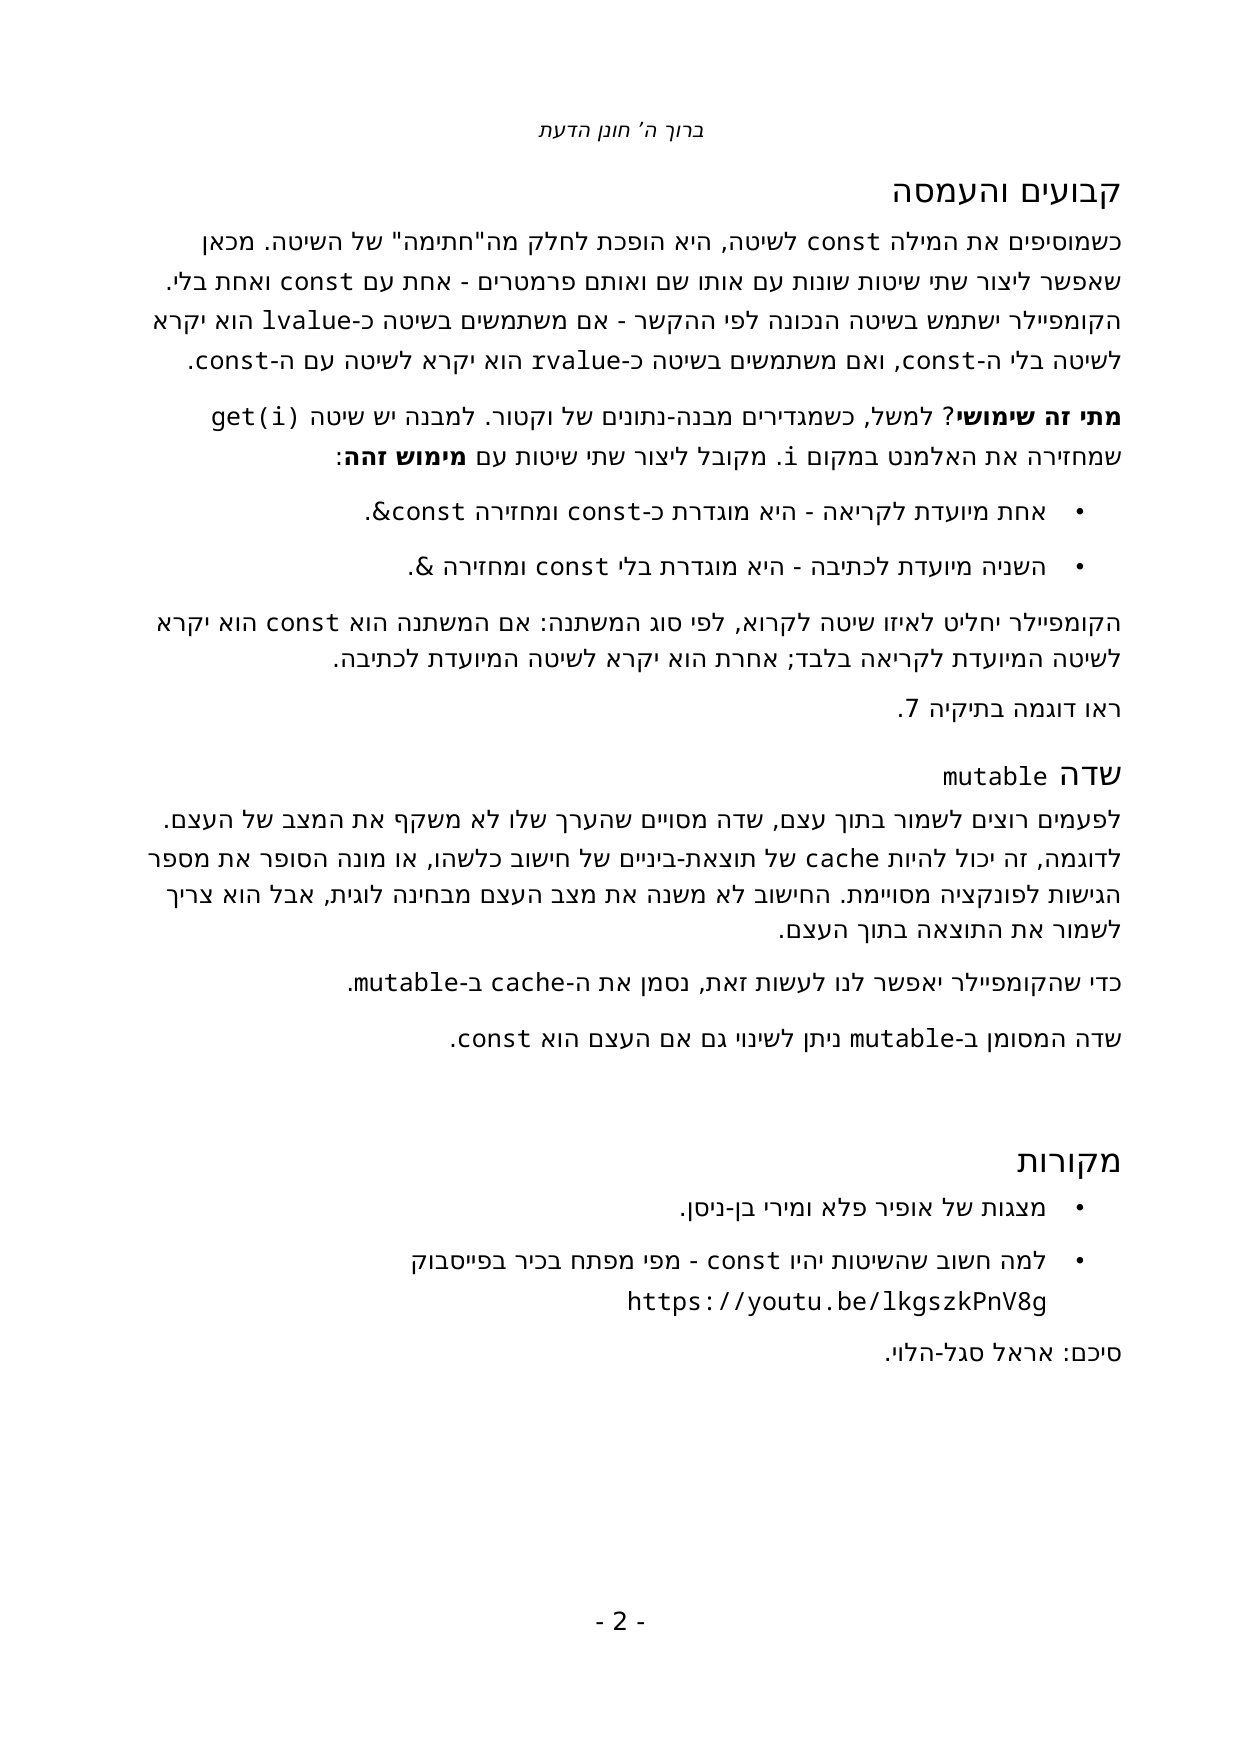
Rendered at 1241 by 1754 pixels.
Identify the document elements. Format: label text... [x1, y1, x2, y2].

subtitle קבועים והעמסה [118, 172, 1122, 211]
list אחת מיועדת לקריאה - היא מוגדרת כ-const ומחזירה const&. [118, 494, 1084, 528]
text כדי שהקומפיילר יאפשר לנו לעשות זאת, נסמן את ה-cache ב-mutable. [118, 965, 1122, 999]
text מתי זה שימושי? למשל, כשמגדירים מבנה-נתונים של וקטור. למבנה יש שיטה get(i) שמחזירה את האלמנט במקום i. מקובל ליצור שתי שיטות עם מימוש זהה: [118, 398, 1122, 472]
text שדה המסומן ב-mutable ניתן לשינוי גם אם העצם הוא const. [118, 1020, 1122, 1054]
text כשמוסיפים את המילה const לשיטה, היא הופכת לחלק מה"חתימה" של השיטה. מכאן שאפשר ליצור שתי שיטות שונות עם אותו שם ואותם פרמטרים - אחת עם const ואחת בלי. הקומפיילר ישתמש בשיטה הנכונה לפי ההקשר - אם משתמשים בשיטה כ-lvalue הוא יקרא לשיטה בלי ה-const, ואם משתמשים בשיטה כ-rvalue הוא יקרא לשיטה עם ה-const. [118, 223, 1122, 377]
text ראו דוגמה בתיקיה 7. [118, 694, 1122, 723]
list למה חשוב שהשיטות יהיו const - מפי מפתח בכיר בפייסבוק https://youtu.be/lkgszkPnV8g [118, 1242, 1084, 1317]
text הקומפיילר יחליט לאיזו שיטה לקרוא, לפי סוג המשתנה: אם המשתנה הוא const הוא יקרא לשיטה המיועדת לקריאה בלבד; אחרת הוא יקרא לשיטה המיועדת לכתיבה. [118, 604, 1122, 673]
list השניה מיועדת לכתיבה - היא מוגדרת בלי const ומחזירה &. [118, 549, 1084, 583]
text סיכם: אראל סגל-הלוי. [118, 1339, 1122, 1368]
subtitle מקורות [118, 1141, 1122, 1180]
list מצגות של אופיר פלא ומירי בן-ניסן. [118, 1193, 1084, 1222]
text לפעמים רוצים לשמור בתוך עצם, שדה מסויים שהערך שלו לא משקף את המצב של העצם. לדוגמה, זה יכול להיות cache של תוצאת-ביניים של חישוב כלשהו, או מונה הסופר את מספר הגישות לפונקציה מסויימת. החישוב לא משנה את מצב העצם מבחינה לוגית, אבל הוא צריך לשמור את התוצאה בתוך העצם. [118, 805, 1122, 944]
subtitle שדה mutable [118, 754, 1122, 793]
